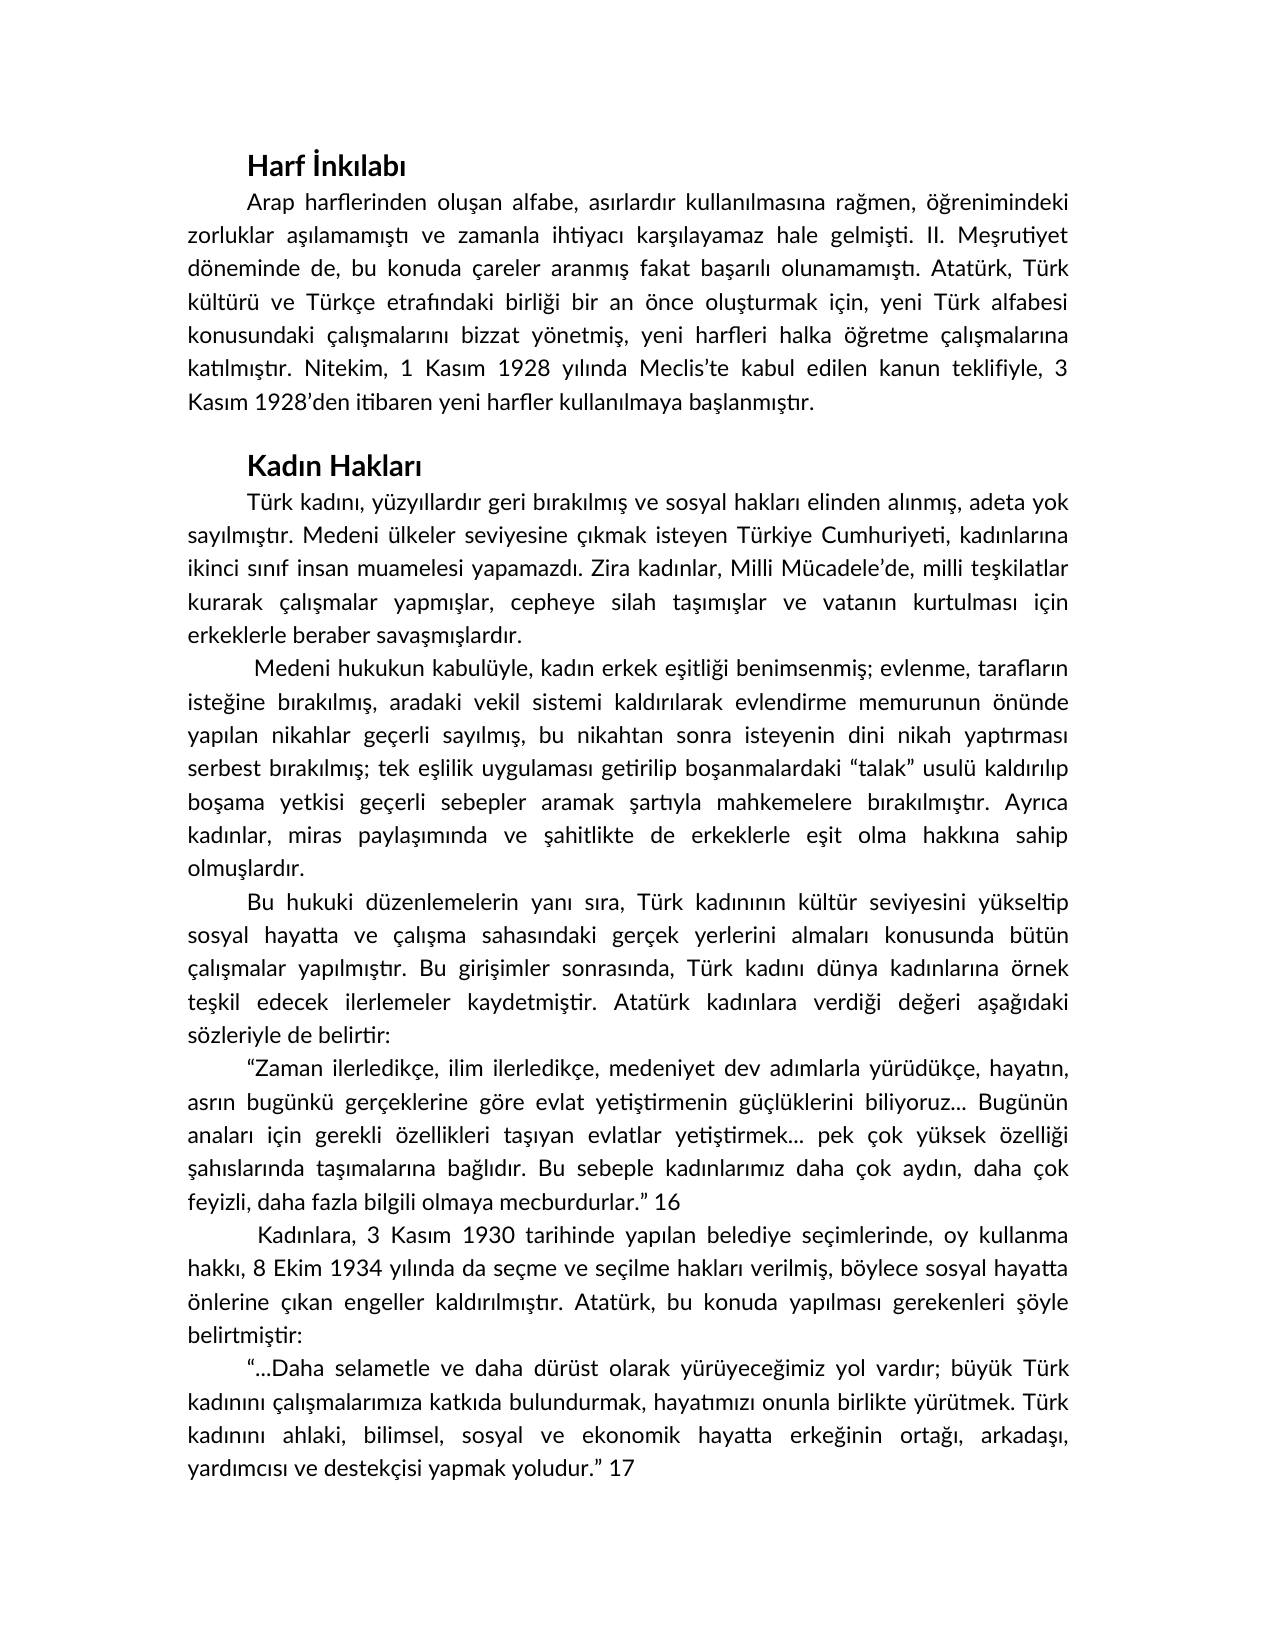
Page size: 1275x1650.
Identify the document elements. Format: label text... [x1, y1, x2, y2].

text Türk kadını, yüzyıllardır geri bırakılmış ve sosyal hakları elinden alınmış, adeta yok sayılmıştır. Medeni ülkeler seviyesine çıkmak isteyen Türkiye Cumhuriyeti, kadınlarına ikinci sınıf insan muamelesi yapamazdı. Zira kadınlar, Milli Mücadele’de, milli teşkilatlar kurarak çalışmalar yapmışlar, cepheye silah taşımışlar ve vatanın kurtulması için erkeklerle beraber savaşmışlardır. [187, 483, 1070, 650]
text “Zaman ilerledikçe, ilim ilerledikçe, medeniyet dev adımlarla yürüdükçe, hayatın, asrın bugünkü gerçeklerine göre evlat yetiştirmenin güçlüklerini biliyoruz... Bugünün anaları için gerekli özellikleri taşıyan evlatlar yetiştirmek... pek çok yüksek özelliği şahıslarında taşımalarına bağlıdır. Bu sebeple kadınlarımız daha çok aydın, daha çok feyizli, daha fazla bilgili olmaya mecburdurlar.” 16 [187, 1050, 1070, 1217]
text Kadınlara, 3 Kasım 1930 tarihinde yapılan belediye seçimlerinde, oy kullanma hakkı, 8 Ekim 1934 yılında da seçme ve seçilme hakları verilmiş, böylece sosyal hayatta önlerine çıkan engeller kaldırılmıştır. Atatürk, bu konuda yapılması gerekenleri şöyle belirtmiştir: [187, 1217, 1070, 1350]
text Harf İnkılabı [187, 150, 1070, 183]
text “...Daha selametle ve daha dürüst olarak yürüyeceğimiz yol vardır; büyük Türk kadınını çalışmalarımıza katkıda bulundurmak, hayatımızı onunla birlikte yürütmek. Türk kadınını ahlaki, bilimsel, sosyal ve ekonomik hayatta erkeğinin ortağı, arkadaşı, yardımcısı ve destekçisi yapmak yoludur.” 17 [187, 1350, 1070, 1483]
text Kadın Hakları [187, 450, 1070, 483]
text Arap harflerinden oluşan alfabe, asırlardır kullanılmasına rağmen, öğrenimindeki zorluklar aşılamamıştı ve zamanla ihtiyacı karşılayamaz hale gelmişti. II. Meşrutiyet döneminde de, bu konuda çareler aranmış fakat başarılı olunamamıştı. Atatürk, Türk kültürü ve Türkçe etrafındaki birliği bir an önce oluşturmak için, yeni Türk alfabesi konusundaki çalışmalarını bizzat yönetmiş, yeni harfleri halka öğretme çalışmalarına katılmıştır. Nitekim, 1 Kasım 1928 yılında Meclis’te kabul edilen kanun teklifiyle, 3 Kasım 1928’den itibaren yeni harfler kullanılmaya başlanmıştır. [187, 183, 1070, 417]
text Bu hukuki düzenlemelerin yanı sıra, Türk kadınının kültür seviyesini yükseltip sosyal hayatta ve çalışma sahasındaki gerçek yerlerini almaları konusunda bütün çalışmalar yapılmıştır. Bu girişimler sonrasında, Türk kadını dünya kadınlarına örnek teşkil edecek ilerlemeler kaydetmiştir. Atatürk kadınlara verdiği değeri aşağıdaki sözleriyle de belirtir: [187, 883, 1070, 1050]
text Medeni hukukun kabulüyle, kadın erkek eşitliği benimsenmiş; evlenme, tarafların isteğine bırakılmış, aradaki vekil sistemi kaldırılarak evlendirme memurunun önünde yapılan nikahlar geçerli sayılmış, bu nikahtan sonra isteyenin dini nikah yaptırması serbest bırakılmış; tek eşlilik uygulaması getirilip boşanmalardaki “talak” usulü kaldırılıp boşama yetkisi geçerli sebepler aramak şartıyla mahkemelere bırakılmıştır. Ayrıca kadınlar, miras paylaşımında ve şahitlikte de erkeklerle eşit olma hakkına sahip olmuşlardır. [187, 650, 1070, 883]
